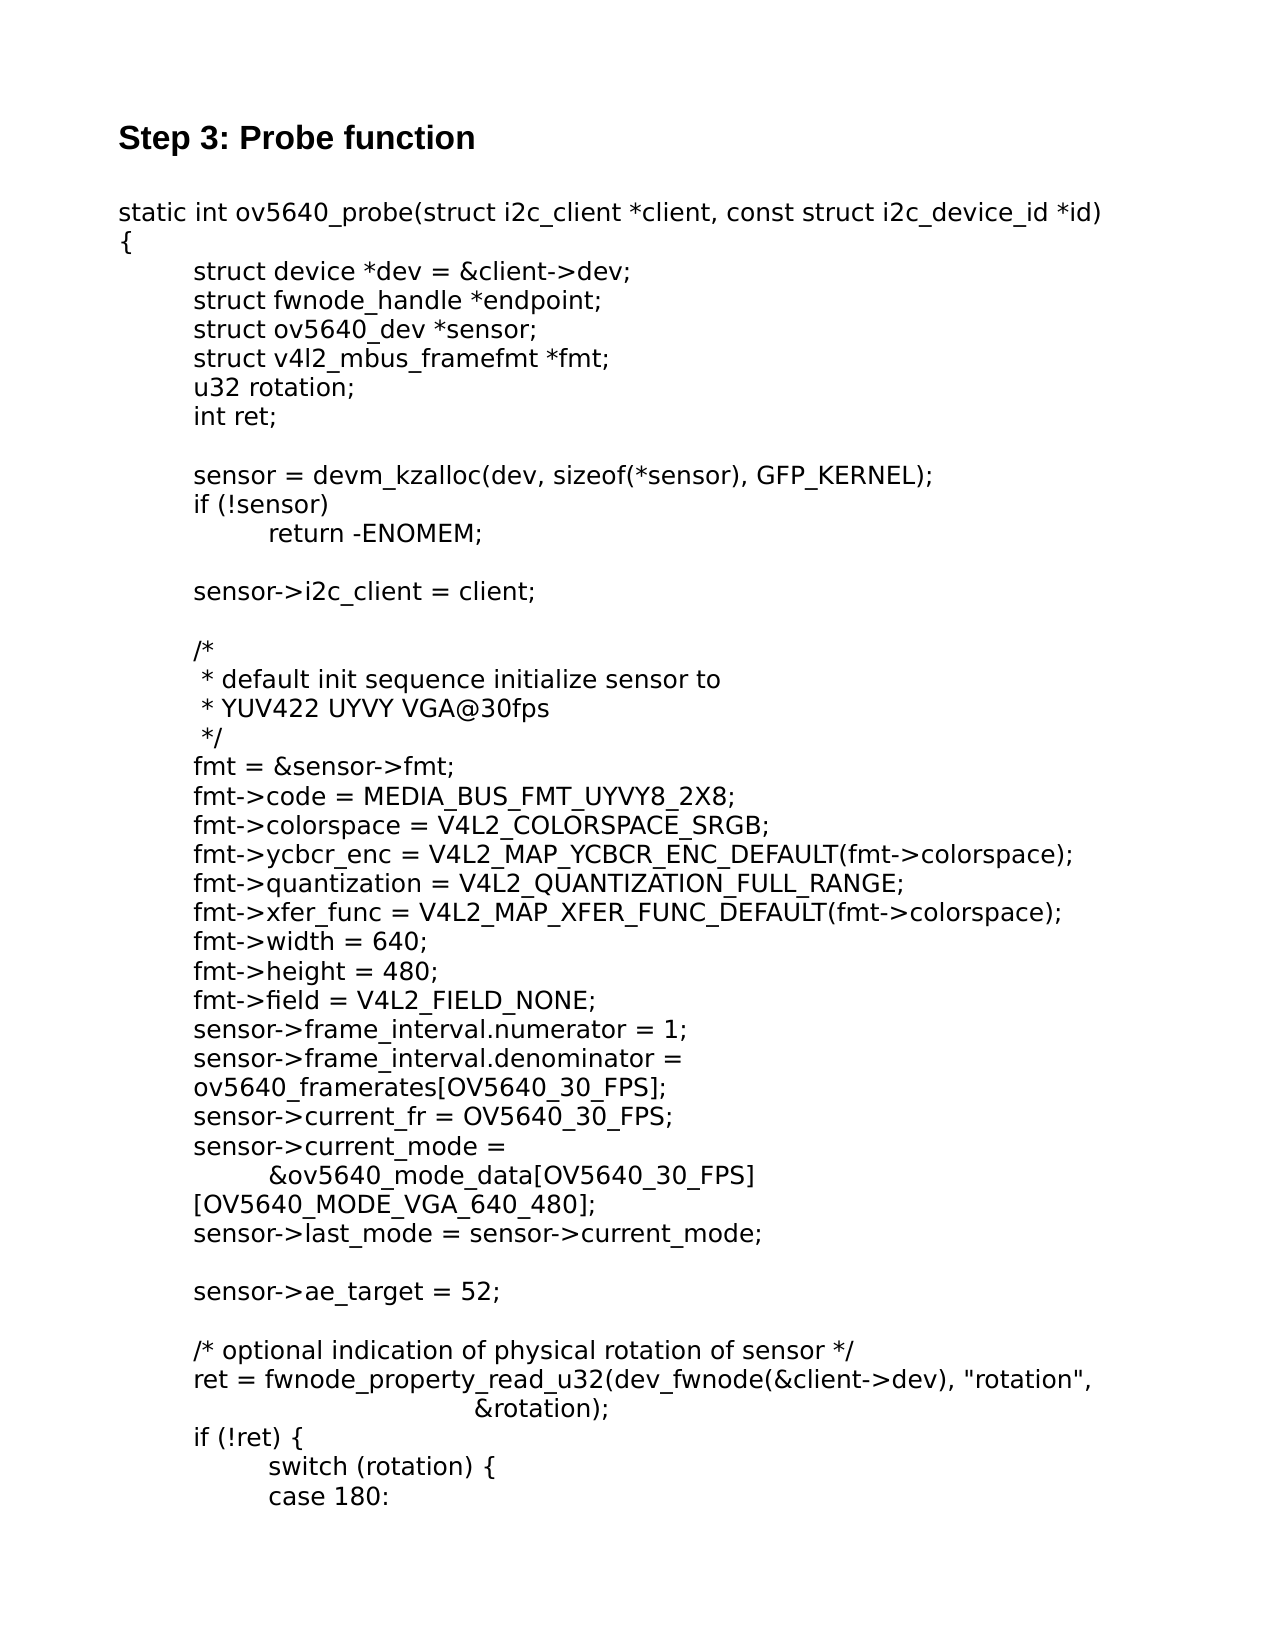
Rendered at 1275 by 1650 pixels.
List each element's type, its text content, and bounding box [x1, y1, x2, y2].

text sensor->last_mode = sensor->current_mode; [118, 1219, 1157, 1248]
text fmt->quantization = V4L2_QUANTIZATION_FULL_RANGE; [118, 869, 1157, 898]
text switch (rotation) { [118, 1453, 1157, 1482]
text * YUV422 UYVY VGA@30fps [118, 694, 1157, 723]
text sensor->frame_interval.denominator = ov5640_framerates[OV5640_30_FPS]; [118, 1044, 1157, 1103]
text static int ov5640_probe(struct i2c_client *client, const struct i2c_device_id *id) [118, 198, 1157, 228]
text ret = fwnode_property_read_u32(dev_fwnode(&client->dev), "rotation", [118, 1365, 1157, 1394]
text */ [118, 723, 1157, 753]
text fmt = &sensor->fmt; [118, 753, 1157, 782]
text struct ov5640_dev *sensor; [118, 315, 1157, 344]
text sensor->i2c_client = client; [118, 578, 1157, 607]
text * default init sequence initialize sensor to [118, 665, 1157, 694]
text fmt->colorspace = V4L2_COLORSPACE_SRGB; [118, 811, 1157, 840]
text u32 rotation; [118, 373, 1157, 403]
text { [118, 228, 1157, 257]
text if (!ret) { [118, 1423, 1157, 1453]
text sensor->current_mode = [118, 1132, 1157, 1161]
text sensor->current_fr = OV5640_30_FPS; [118, 1103, 1157, 1132]
text case 180: [118, 1482, 1157, 1511]
text fmt->ycbcr_enc = V4L2_MAP_YCBCR_ENC_DEFAULT(fmt->colorspace); [118, 840, 1157, 869]
text fmt->width = 640; [118, 928, 1157, 957]
text if (!sensor) [118, 490, 1157, 519]
text fmt->code = MEDIA_BUS_FMT_UYVY8_2X8; [118, 782, 1157, 811]
text int ret; [118, 403, 1157, 432]
text fmt->field = V4L2_FIELD_NONE; [118, 986, 1157, 1015]
text sensor->ae_target = 52; [118, 1278, 1157, 1307]
text return -ENOMEM; [118, 519, 1157, 548]
text struct device *dev = &client->dev; [118, 257, 1157, 286]
text &rotation); [118, 1394, 1157, 1423]
text /* [118, 636, 1157, 665]
text fmt->height = 480; [118, 957, 1157, 986]
text fmt->xfer_func = V4L2_MAP_XFER_FUNC_DEFAULT(fmt->colorspace); [118, 898, 1157, 928]
subtitle Step 3: Probe function [118, 118, 1157, 157]
text struct fwnode_handle *endpoint; [118, 286, 1157, 315]
text &ov5640_mode_data[OV5640_30_FPS] [OV5640_MODE_VGA_640_480]; [118, 1161, 1157, 1219]
text /* optional indication of physical rotation of sensor */ [118, 1336, 1157, 1365]
text sensor = devm_kzalloc(dev, sizeof(*sensor), GFP_KERNEL); [118, 461, 1157, 490]
text struct v4l2_mbus_framefmt *fmt; [118, 344, 1157, 373]
text sensor->frame_interval.numerator = 1; [118, 1015, 1157, 1044]
